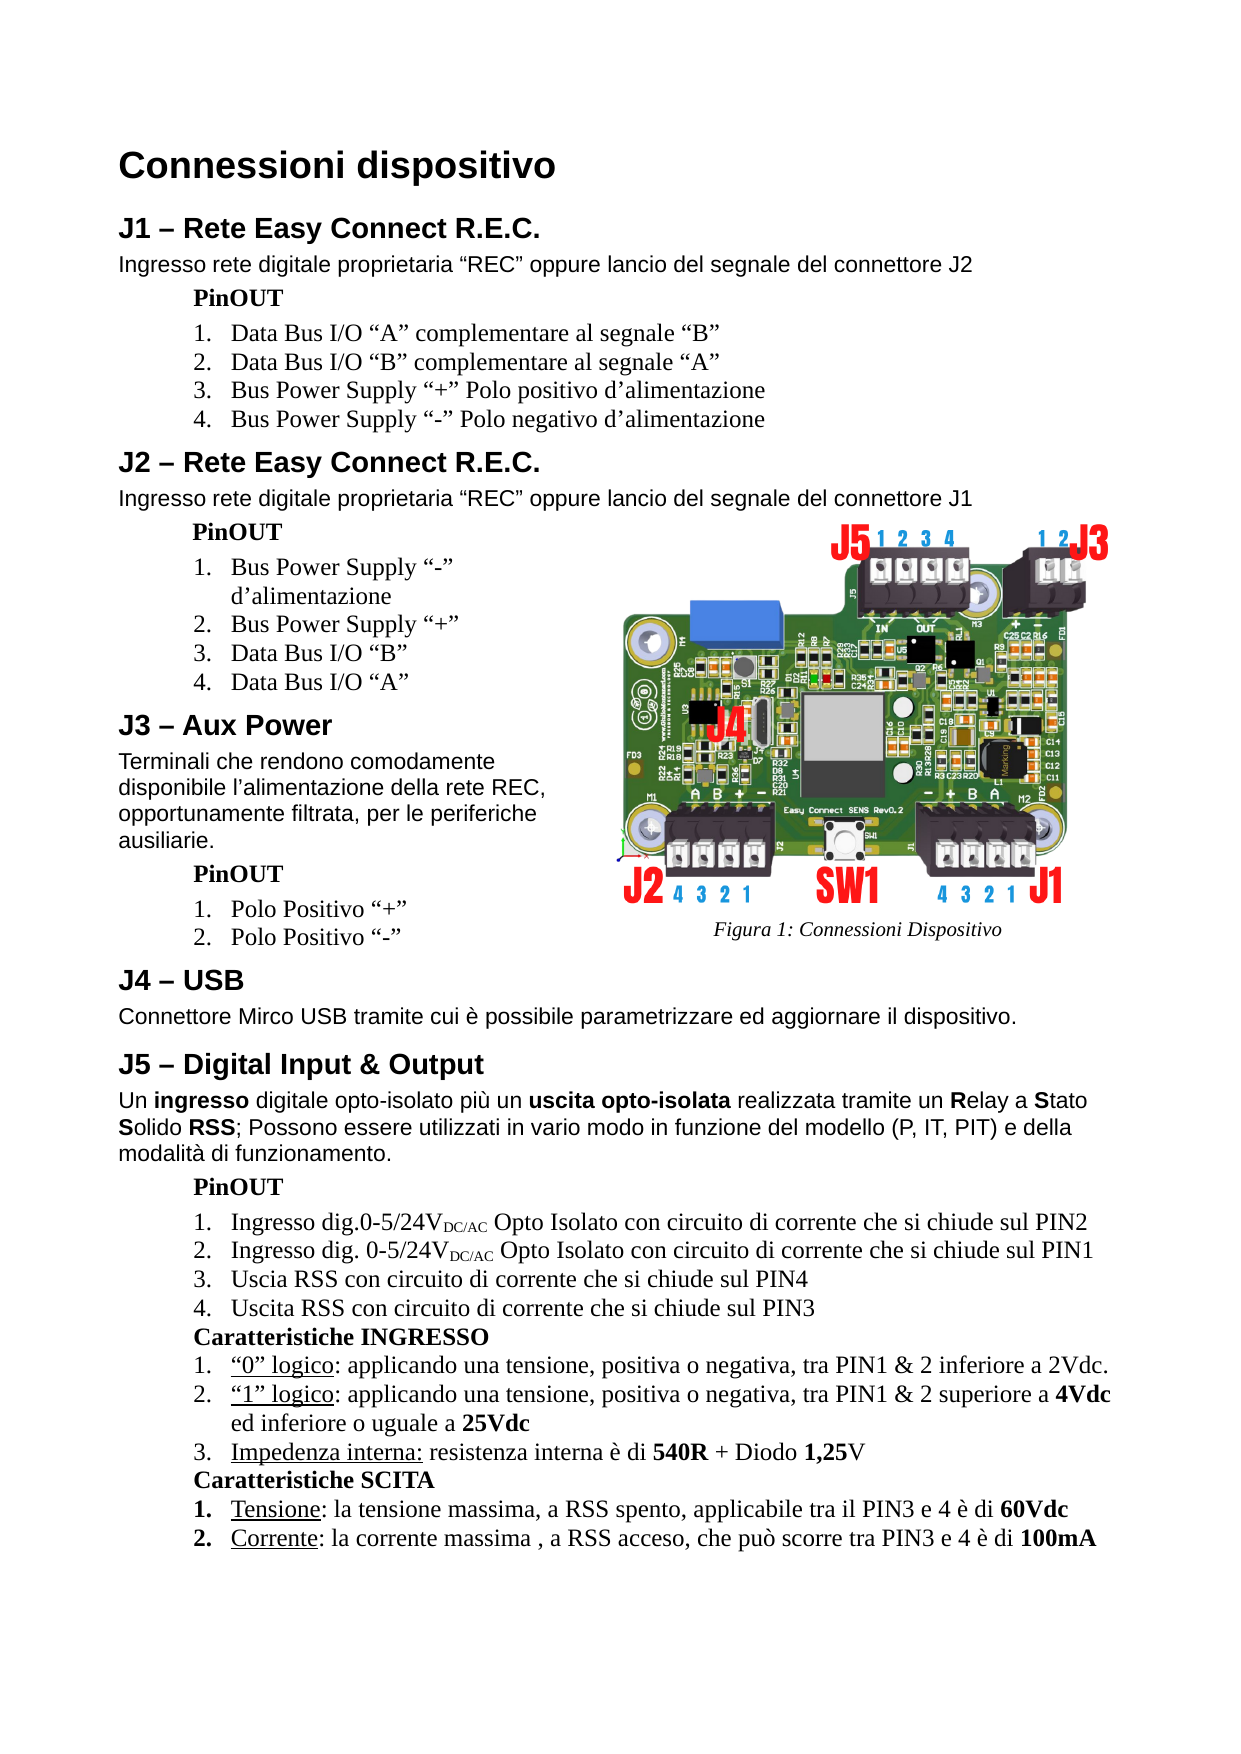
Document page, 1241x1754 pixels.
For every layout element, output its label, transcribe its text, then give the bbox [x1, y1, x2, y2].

subtitle J2 – Rete Easy Connect R.E.C. [118, 445, 1122, 478]
list Tensione: la tensione massima, a RSS spento, applicabile tra il PIN3 e 4 è di 60Vdc [193, 1494, 1122, 1523]
subtitle Connessioni dispositivo [118, 143, 1122, 187]
list Bus Power Supply “+” [193, 609, 595, 638]
list Ingresso dig.0-5/24VDC/AC Opto Isolato con circuito di corrente che si chiude sul PIN2 [193, 1207, 1122, 1236]
list Bus Power Supply “+” Polo positivo d’alimentazione [193, 376, 1122, 404]
subtitle Un ingresso digitale opto-isolato più un uscita opto-isolata realizzata tramite un Relay a Stato Solido RSS; Possono essere utilizzati in vario modo in funzione del modello (P, IT, PIT) e della modalità di funzionamento. [118, 1087, 1122, 1166]
list Polo Positivo “+” [193, 894, 595, 922]
list Corrente: la corrente massima , a RSS acceso, che può scorre tra PIN3 e 4 è di 100mA [193, 1523, 1122, 1552]
text PinOUT [192, 517, 616, 546]
list Uscia RSS con circuito di corrente che si chiude sul PIN4 [193, 1264, 1122, 1293]
text PinOUT [118, 859, 595, 888]
subtitle Connettore Mirco USB tramite cui è possibile parametrizzare ed aggiornare il dispositivo. [118, 1003, 1122, 1029]
list Ingresso dig. 0-5/24VDC/AC Opto Isolato con circuito di corrente che si chiude sul PIN1 [193, 1236, 1122, 1264]
text Caratteristiche SCITA [118, 1466, 1122, 1494]
list Polo Positivo “-” [193, 922, 595, 951]
list Bus Power Supply “-” Polo negativo d’alimentazione [193, 404, 1122, 433]
list Data Bus I/O “A” [193, 667, 595, 696]
text [595, 941, 1122, 957]
subtitle J4 – USB [118, 963, 1122, 996]
list Data Bus I/O “B” [193, 638, 595, 667]
list Data Bus I/O “B” complementare al segnale “A” [193, 347, 1122, 376]
list “0” logico: applicando una tensione, positiva o negativa, tra PIN1 & 2 inferiore a 2Vdc. [193, 1351, 1122, 1379]
subtitle Terminali che rendono comodamente disponibile l’alimentazione della rete REC, opportunamente filtrata, per le periferiche ausiliarie. [118, 748, 595, 853]
text Caratteristiche INGRESSO [118, 1322, 1122, 1351]
list Data Bus I/O “A” complementare al segnale “B” [193, 318, 1122, 347]
subtitle Ingresso rete digitale proprietaria “REC” oppure lancio del segnale del connettore J2 [118, 251, 1122, 277]
picture [616, 516, 1112, 918]
text PinOUT [118, 283, 1116, 312]
subtitle J5 – Digital Input & Output [118, 1047, 1122, 1081]
subtitle J1 – Rete Easy Connect R.E.C. [118, 211, 1122, 244]
text [1112, 517, 1122, 530]
subtitle J3 – Aux Power [118, 707, 595, 741]
list “1” logico: applicando una tensione, positiva o negativa, tra PIN1 & 2 superiore a 4Vdc ed inferiore o uguale a 25Vdc [193, 1379, 1122, 1437]
text PinOUT [118, 1172, 1116, 1201]
text Figura 1: Connessioni Dispositivo [595, 530, 1122, 941]
list Bus Power Supply “-” d’alimentazione [193, 552, 595, 609]
list Uscita RSS con circuito di corrente che si chiude sul PIN3 [193, 1293, 1122, 1322]
list Impedenza interna: resistenza interna è di 540R + Diodo 1,25V [193, 1437, 1122, 1466]
subtitle Ingresso rete digitale proprietaria “REC” oppure lancio del segnale del connettore J1 [118, 485, 1122, 511]
